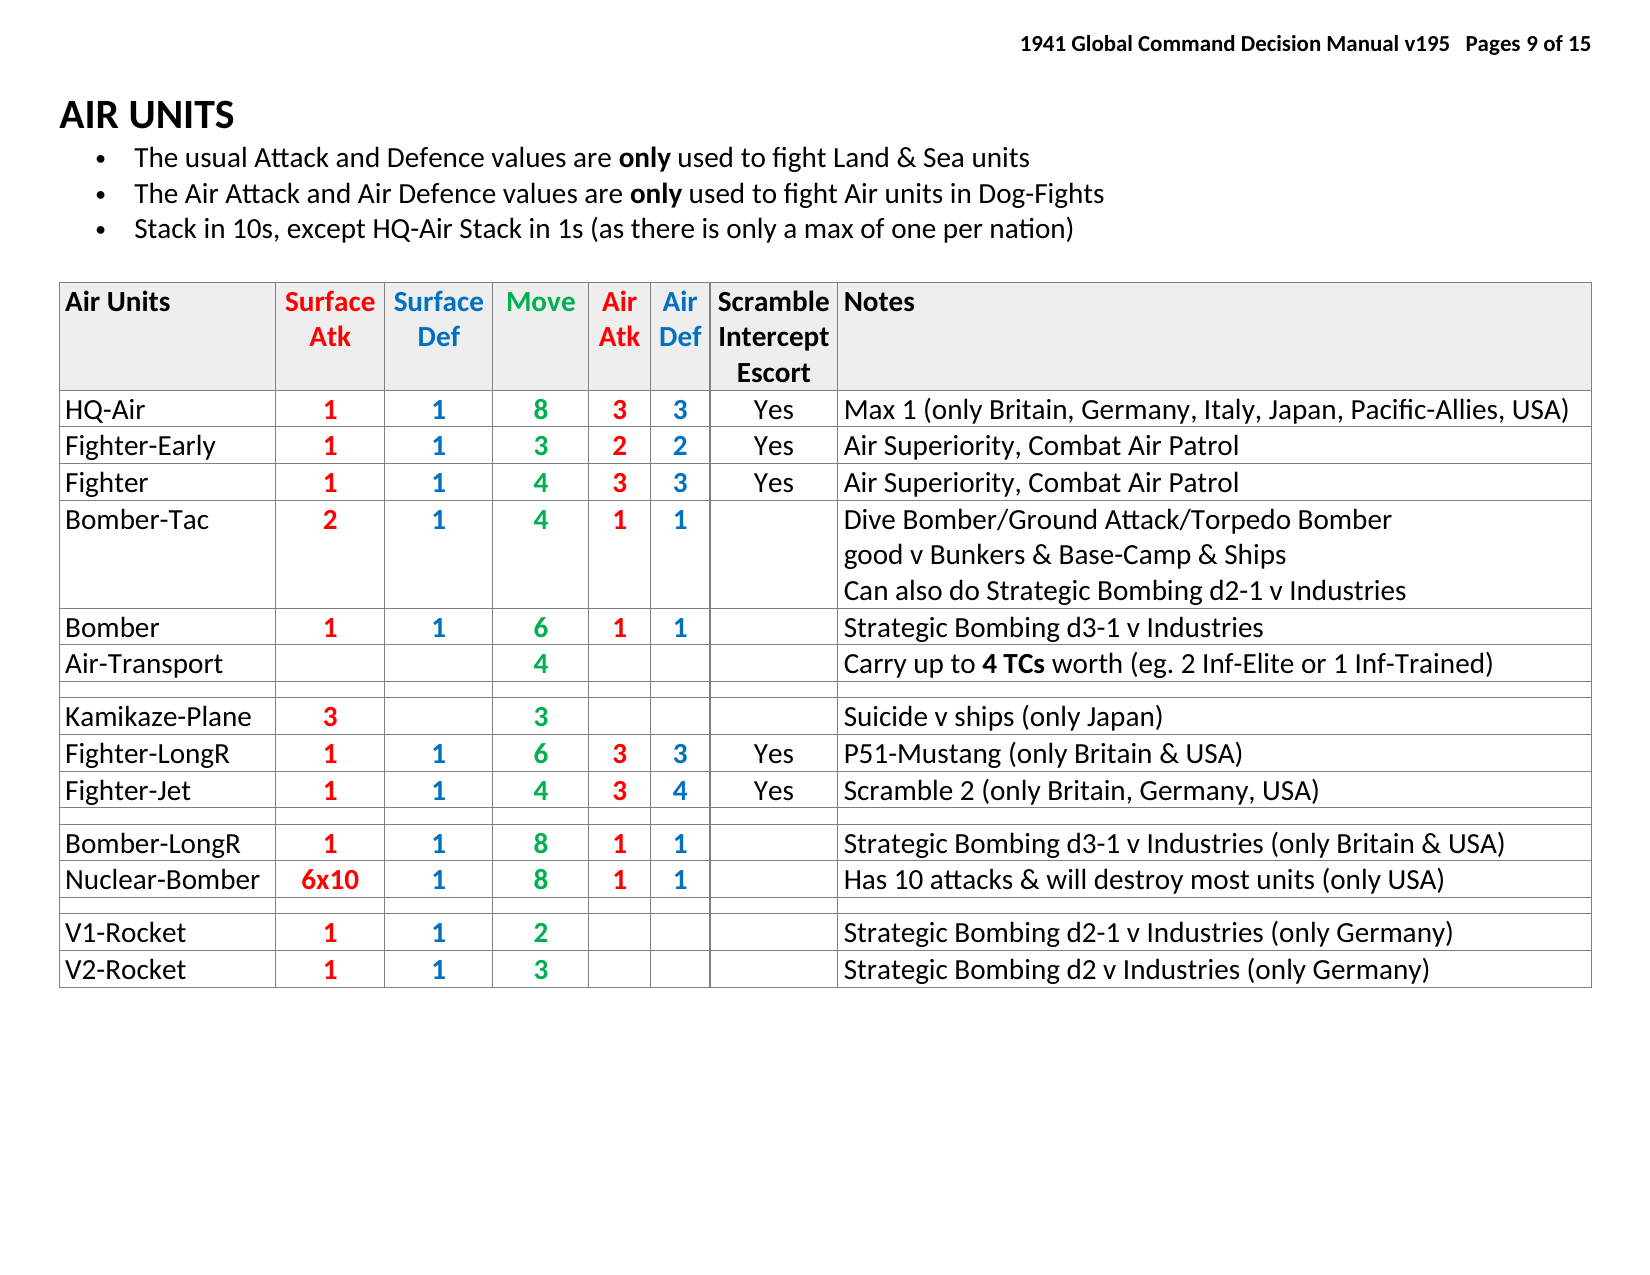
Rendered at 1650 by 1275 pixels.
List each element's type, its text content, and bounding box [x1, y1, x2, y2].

table_cell [651, 698, 709, 734]
table_cell [651, 682, 709, 697]
table_cell 2 [651, 427, 709, 463]
text AIR UNITS [59, 88, 1591, 139]
table_cell 1 [385, 464, 492, 500]
table_cell Fighter-Early [60, 427, 275, 463]
table_cell 1 [589, 501, 650, 608]
table_cell [589, 898, 650, 913]
table_cell 3 [276, 698, 384, 734]
table_cell 1 [385, 501, 492, 608]
table_cell 1 [385, 951, 492, 987]
table_cell Fighter [60, 464, 275, 500]
table_cell Yes [711, 391, 837, 426]
table_cell P51-Mustang (only Britain & USA) [838, 735, 1591, 771]
table_cell [589, 698, 650, 734]
table_cell 1 [385, 427, 492, 463]
table_cell [493, 898, 588, 913]
table_cell 3 [651, 391, 709, 426]
list Stack in 10s, except HQ-Air Stack in 1s (as there is only a max of one per nation) [97, 211, 1591, 246]
table_cell Fighter-LongR [60, 735, 275, 771]
table_cell Air Superiority, Combat Air Patrol [838, 464, 1591, 500]
table_cell [711, 609, 837, 644]
table_cell Strategic Bombing d3-1 v Industries [838, 609, 1591, 644]
table_cell Bomber-LongR [60, 825, 275, 860]
table_cell 4 [493, 645, 588, 681]
table_cell 1 [385, 861, 492, 897]
table_cell [385, 682, 492, 697]
table_cell [589, 645, 650, 681]
table_cell Nuclear-Bomber [60, 861, 275, 897]
table_cell 6 [493, 609, 588, 644]
table_cell 4 [493, 464, 588, 500]
table_cell [838, 898, 1591, 913]
table_header Air Def [651, 283, 709, 390]
list The Air Attack and Air Defence values are only used to fight Air units in Dog-Fights [97, 175, 1591, 211]
table_cell 3 [493, 698, 588, 734]
table_cell 8 [493, 825, 588, 860]
table_cell [711, 861, 837, 897]
table_cell [60, 898, 275, 913]
table_cell [589, 951, 650, 987]
table_cell Has 10 attacks & will destroy most units (only USA) [838, 861, 1591, 897]
list The usual Attack and Defence values are only used to fight Land & Sea units [97, 139, 1591, 175]
table_header Air Atk [589, 283, 650, 390]
table_cell Max 1 (only Britain, Germany, Italy, Japan, Pacific-Allies, USA) [838, 391, 1591, 426]
table_cell Strategic Bombing d2 v Industries (only Germany) [838, 951, 1591, 987]
table_cell Bomber-Tac [60, 501, 275, 608]
table_cell [711, 645, 837, 681]
table_cell [493, 808, 588, 824]
table_header Surface Atk [276, 283, 384, 390]
table_cell 3 [589, 772, 650, 807]
table_cell 1 [276, 464, 384, 500]
table_cell Suicide v ships (only Japan) [838, 698, 1591, 734]
table_cell Yes [711, 464, 837, 500]
table_cell 3 [493, 427, 588, 463]
table_cell HQ-Air [60, 391, 275, 426]
table_cell Yes [711, 735, 837, 771]
table_header Air Units [60, 283, 275, 390]
table_cell V2-Rocket [60, 951, 275, 987]
table_cell 1 [385, 825, 492, 860]
table_cell 1 [276, 951, 384, 987]
table_header Surface Def [385, 283, 492, 390]
table_cell [711, 501, 837, 608]
table_cell [711, 914, 837, 950]
table_cell [276, 682, 384, 697]
table_cell 1 [276, 914, 384, 950]
table_cell [493, 682, 588, 697]
table_cell 1 [276, 772, 384, 807]
table_cell [711, 808, 837, 824]
table_cell Kamikaze-Plane [60, 698, 275, 734]
table_cell [276, 645, 384, 681]
table_cell 1 [385, 772, 492, 807]
table_cell 3 [589, 464, 650, 500]
table_cell [385, 645, 492, 681]
table_cell [60, 682, 275, 697]
table_header Notes [838, 283, 1591, 390]
table_cell [589, 808, 650, 824]
table_cell 1 [276, 391, 384, 426]
table_cell 1 [589, 825, 650, 860]
table_cell Yes [711, 772, 837, 807]
table_cell Strategic Bombing d2-1 v Industries (only Germany) [838, 914, 1591, 950]
table_cell 4 [493, 772, 588, 807]
table_cell [589, 914, 650, 950]
table_header Move [493, 283, 588, 390]
table_cell 1 [651, 609, 709, 644]
table_cell V1-Rocket [60, 914, 275, 950]
table_cell 1 [651, 861, 709, 897]
table_cell [385, 808, 492, 824]
table_cell Scramble 2 (only Britain, Germany, USA) [838, 772, 1591, 807]
table_cell 1 [276, 609, 384, 644]
table_cell Strategic Bombing d3-1 v Industries (only Britain & USA) [838, 825, 1591, 860]
table_cell 1 [385, 914, 492, 950]
table_cell 1 [276, 735, 384, 771]
table_cell Air Superiority, Combat Air Patrol [838, 427, 1591, 463]
table_cell 1 [589, 609, 650, 644]
table_cell 3 [589, 391, 650, 426]
table_cell [838, 682, 1591, 697]
table_cell [60, 808, 275, 824]
table_cell [276, 898, 384, 913]
table_cell 1 [385, 609, 492, 644]
table_cell [711, 951, 837, 987]
table_cell 2 [276, 501, 384, 608]
table_cell [711, 698, 837, 734]
table_cell [838, 808, 1591, 824]
table_cell Air-Transport [60, 645, 275, 681]
table_cell 8 [493, 391, 588, 426]
table_cell 6 [493, 735, 588, 771]
table_cell 3 [651, 735, 709, 771]
table_cell 1 [651, 501, 709, 608]
table_cell 1 [276, 427, 384, 463]
table_cell [651, 914, 709, 950]
table_cell [711, 825, 837, 860]
table_cell [711, 898, 837, 913]
table_cell [385, 898, 492, 913]
table_cell [651, 898, 709, 913]
table_cell Bomber [60, 609, 275, 644]
table_cell 1 [589, 861, 650, 897]
table_cell Dive Bomber/Ground Attack/Torpedo Bomber good v Bunkers & Base-Camp & Ships Can also do Strategic Bombing d2-1 v Industries [838, 501, 1591, 608]
table_cell [651, 808, 709, 824]
table_cell Fighter-Jet [60, 772, 275, 807]
table_cell 1 [651, 825, 709, 860]
table_cell 3 [651, 464, 709, 500]
table_cell 1 [385, 391, 492, 426]
table_cell [385, 698, 492, 734]
table_cell 1 [276, 825, 384, 860]
table_cell [711, 682, 837, 697]
table_cell 2 [493, 914, 588, 950]
table_cell [651, 951, 709, 987]
table_cell 1 [385, 735, 492, 771]
table_cell 6x10 [276, 861, 384, 897]
table_cell Carry up to 4 TCs worth (eg. 2 Inf-Elite or 1 Inf-Trained) [838, 645, 1591, 681]
table_cell 2 [589, 427, 650, 463]
table_cell [651, 645, 709, 681]
table_cell [589, 682, 650, 697]
table_cell 8 [493, 861, 588, 897]
table_cell Yes [711, 427, 837, 463]
table_cell 4 [651, 772, 709, 807]
table_cell 3 [589, 735, 650, 771]
table_cell [276, 808, 384, 824]
table_cell 3 [493, 951, 588, 987]
table_header Scramble Intercept Escort [711, 283, 837, 390]
table_cell 4 [493, 501, 588, 608]
